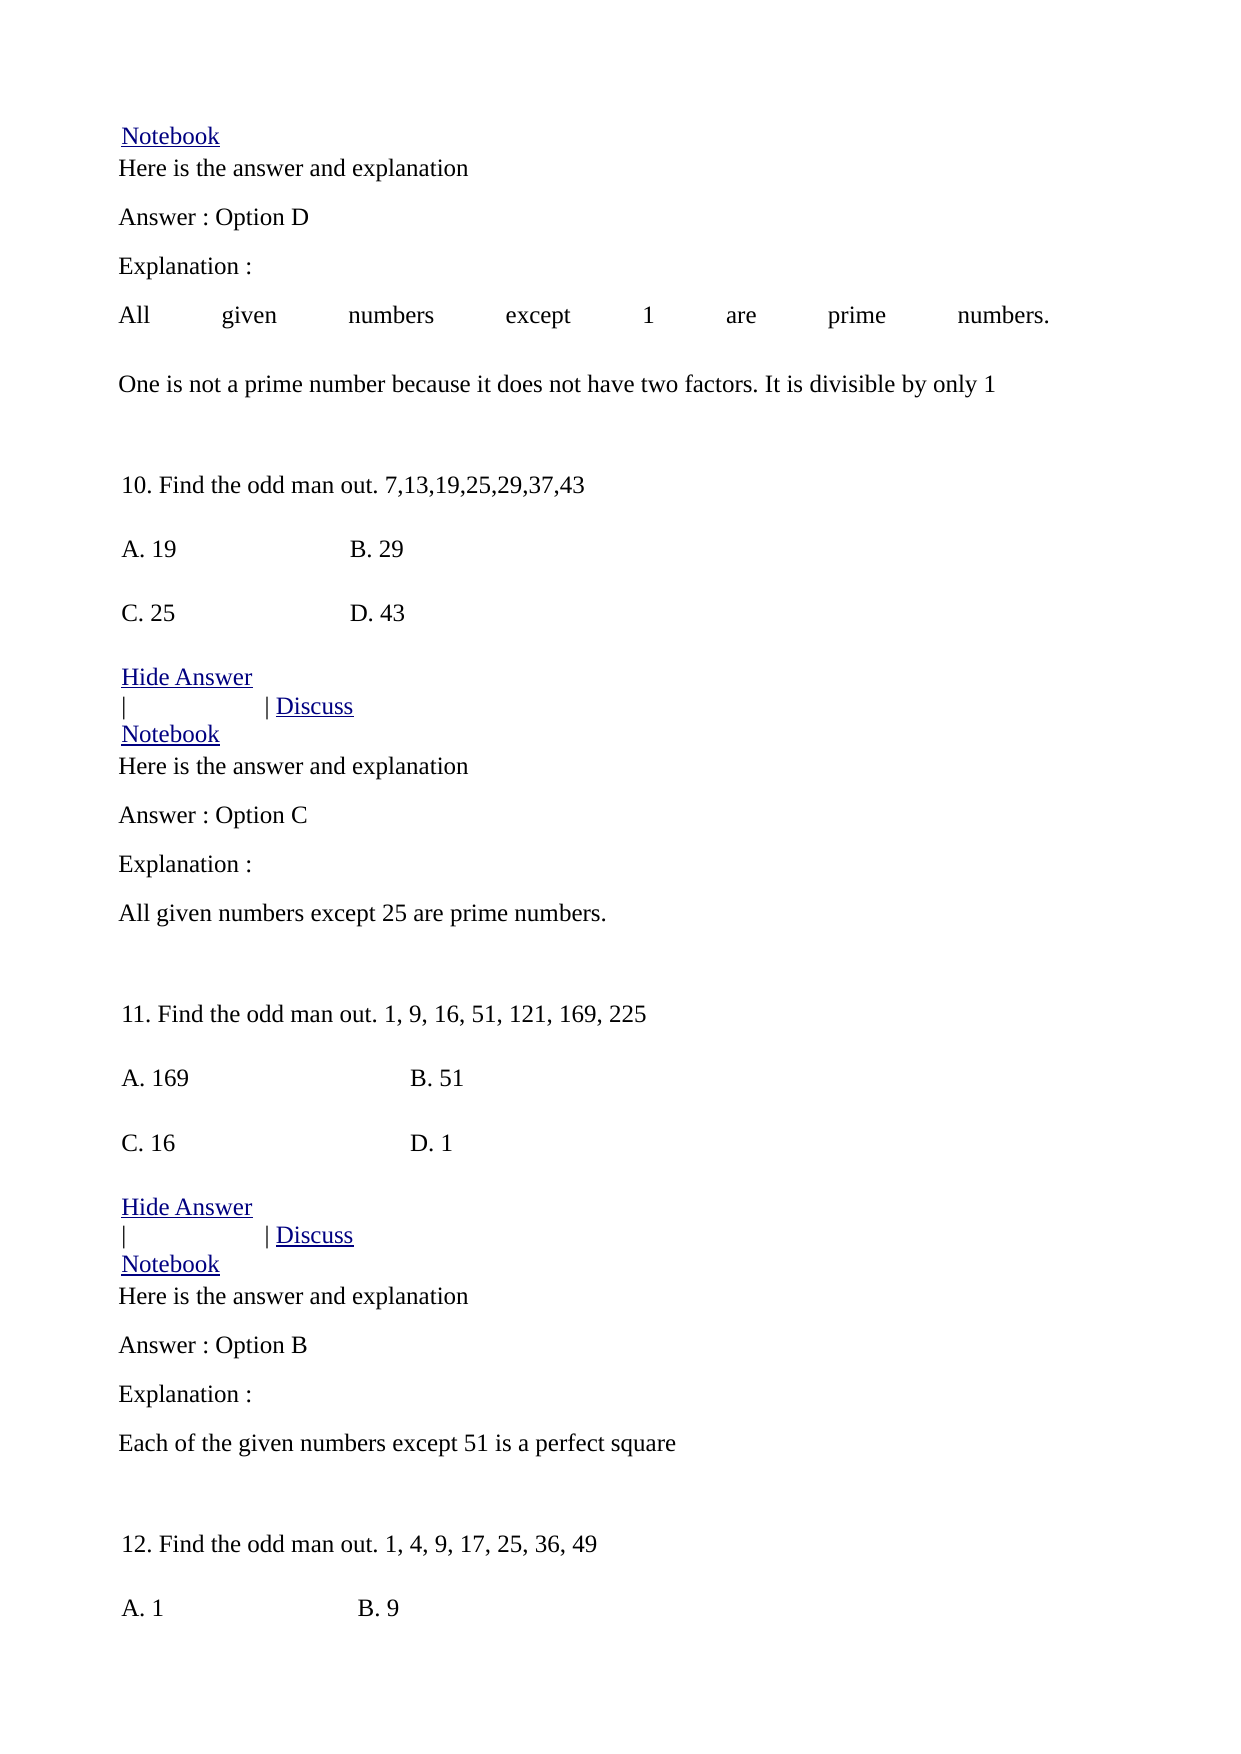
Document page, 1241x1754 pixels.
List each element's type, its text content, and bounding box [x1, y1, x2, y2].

text Here is the answer and explanation [118, 153, 1122, 181]
text Each of the given numbers except 51 is a perfect square [118, 1428, 1122, 1457]
table_cell A. 1 [118, 1590, 354, 1625]
table_cell A. 169 [118, 1061, 407, 1125]
table_cell B. 9 [355, 1590, 608, 1625]
table_header 10. Find the odd man out. 7,13,19,25,29,37,43 [118, 467, 595, 531]
text Answer : Option B [118, 1330, 1122, 1359]
table_header Hide Answer | Notebook [118, 659, 261, 751]
table_cell B. 29 [347, 531, 595, 595]
table_header 11. Find the odd man out. 1, 9, 16, 51, 121, 169, 225 [118, 997, 656, 1061]
table_cell C. 25 [118, 595, 347, 659]
table_cell C. 16 [118, 1125, 407, 1189]
text Explanation : [118, 849, 1122, 878]
table_cell D. 1 [407, 1125, 656, 1189]
text Explanation : [118, 1379, 1122, 1408]
table_header 12. Find the odd man out. 1, 4, 9, 17, 25, 36, 49 [118, 1526, 608, 1590]
text Answer : Option D [118, 202, 1122, 231]
text Here is the answer and explanation [118, 751, 1122, 780]
text Answer : Option C [118, 800, 1122, 829]
table_cell D. 43 [347, 595, 595, 659]
table_header [261, 118, 364, 153]
text All given numbers except 1 are prime numbers. One is not a prime number because it does not have two factors. It is divisible by only 1 [118, 300, 1122, 398]
text Explanation : [118, 251, 1122, 279]
table_header Hide Answer | Notebook [118, 1189, 261, 1281]
table_cell B. 51 [407, 1061, 656, 1125]
table_header Notebook [118, 118, 261, 153]
text All given numbers except 25 are prime numbers. [118, 898, 1122, 927]
table_cell A. 19 [118, 531, 347, 595]
text Here is the answer and explanation [118, 1281, 1122, 1309]
table_header | Discuss [261, 659, 364, 751]
table_header | Discuss [261, 1189, 364, 1281]
